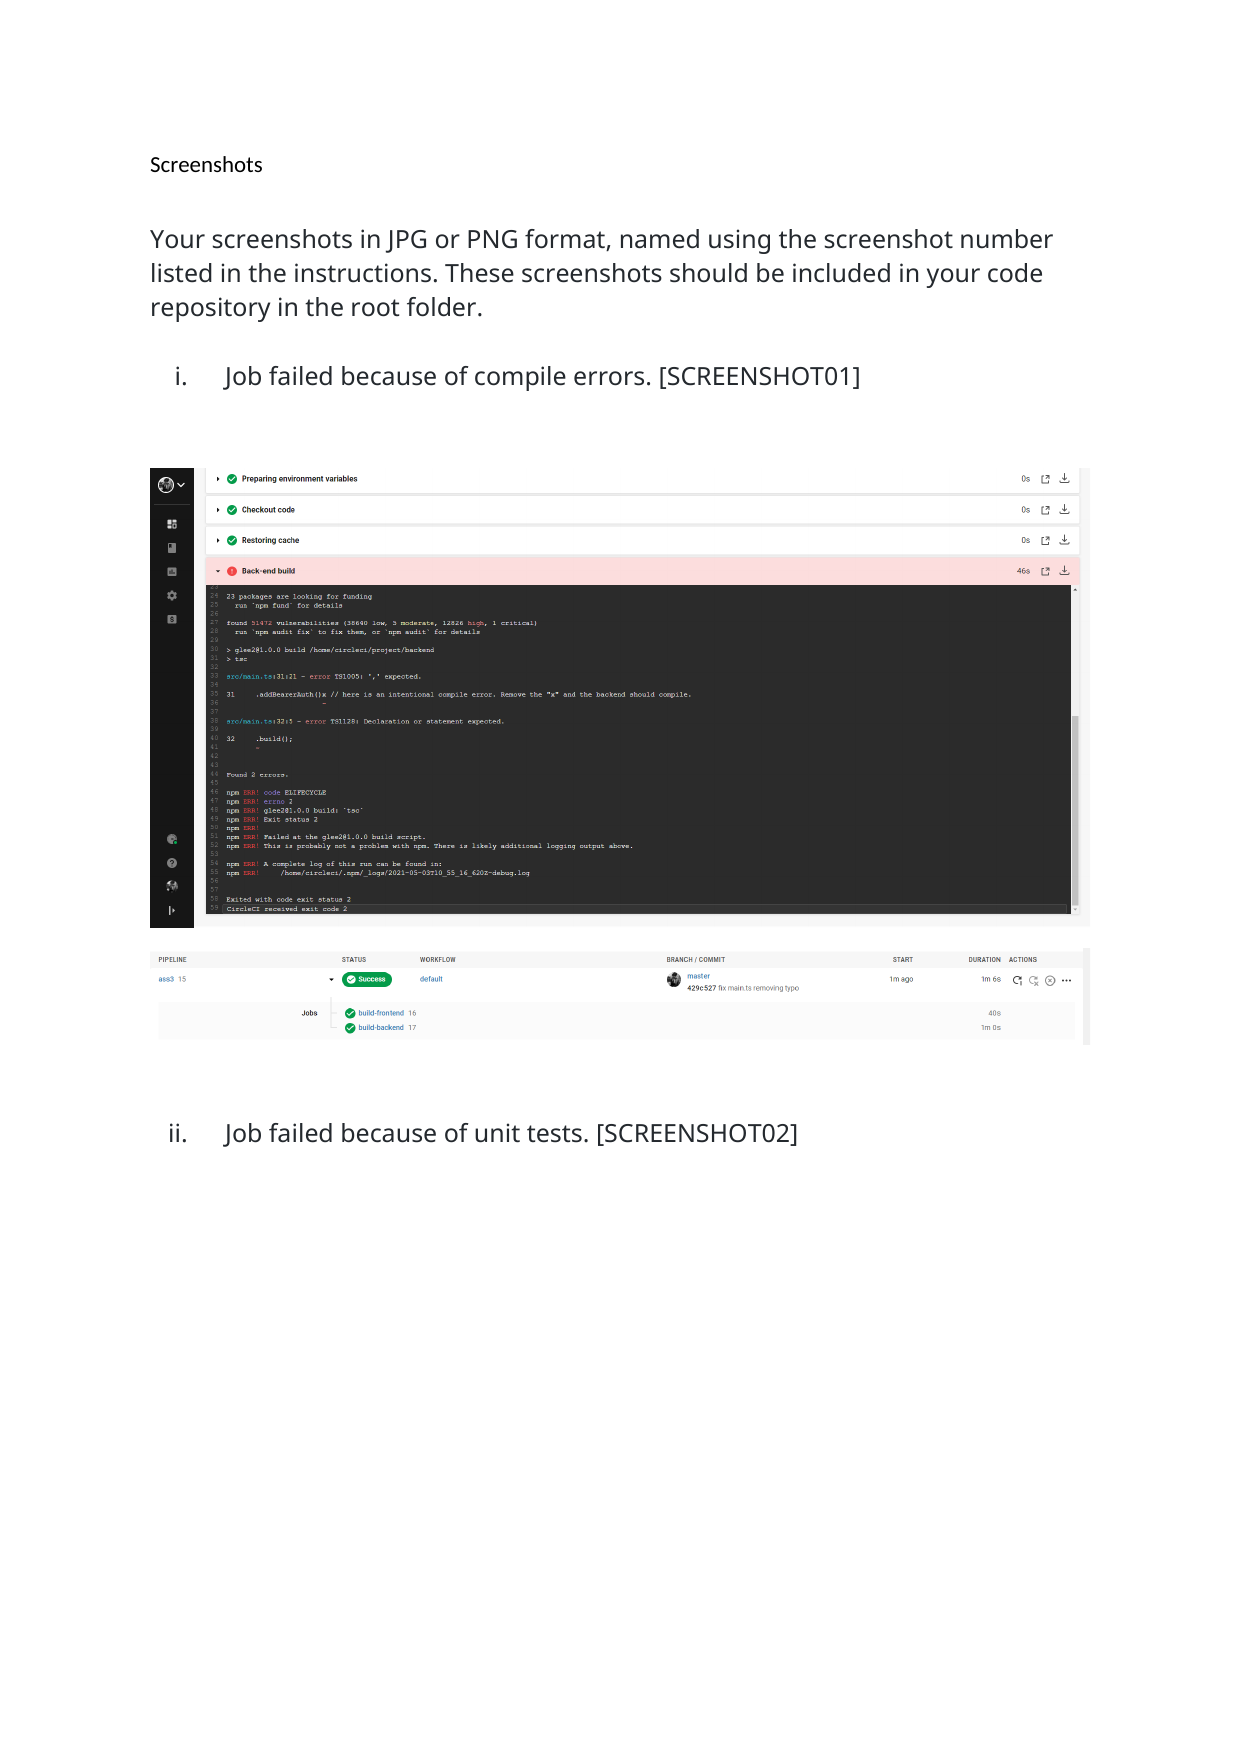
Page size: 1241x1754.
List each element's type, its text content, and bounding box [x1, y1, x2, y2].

text Your screenshots in JPG or PNG format, named using the screenshot number listed in the instructions. These screenshots should be included in your code repository in the root folder. [150, 221, 1090, 323]
list Job failed because of unit tests. [SCREENSHOT02] [187, 1116, 1090, 1150]
list Job failed because of compile errors. [SCREENSHOT01] [187, 359, 1090, 393]
text Screenshots [150, 150, 1090, 178]
